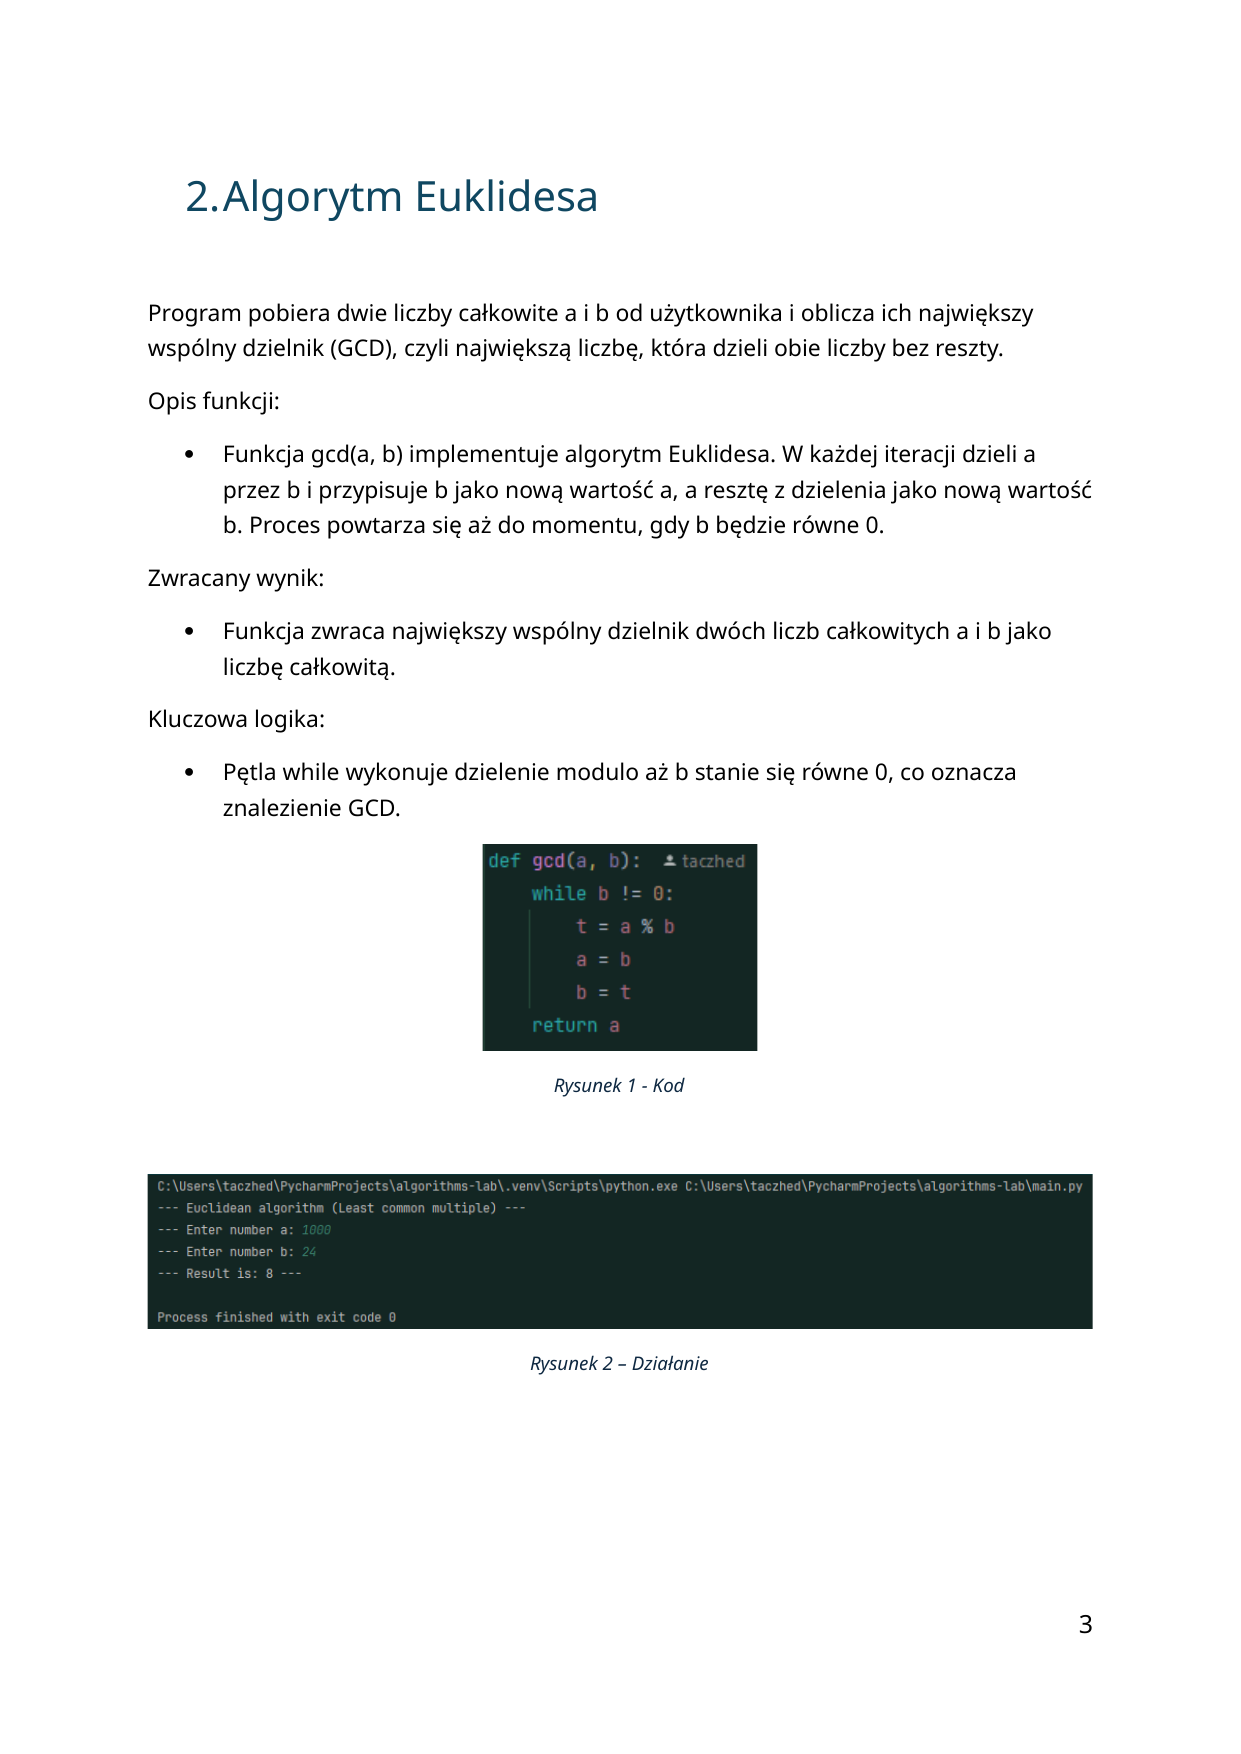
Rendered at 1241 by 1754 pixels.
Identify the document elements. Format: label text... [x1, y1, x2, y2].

text Zwracany wynik: [148, 562, 1093, 593]
list Funkcja zwraca największy wspólny dzielnik dwóch liczb całkowitych a i b jako liczbę całkowitą. [185, 615, 1093, 682]
text Opis funkcji: [148, 385, 1093, 416]
list Pętla while wykonuje dzielenie modulo aż b stanie się równe 0, co oznacza znalezienie GCD. [185, 756, 1093, 823]
text Rysunek 1 - Kod [148, 1072, 1093, 1098]
text Program pobiera dwie liczby całkowite a i b od użytkownika i oblicza ich największy wspólny dzielnik (GCD), czyli największą liczbę, która dzieli obie liczby bez reszty. [148, 296, 1093, 364]
text Kluczowa logika: [148, 703, 1093, 734]
list Algorytm Euklidesa [185, 167, 1093, 224]
list Funkcja gcd(a, b) implementuje algorytm Euklidesa. W każdej iteracji dzieli a przez b i przypisuje b jako nową wartość a, a resztę z dzielenia jako nową wartość b. Proces powtarza się aż do momentu, gdy b będzie równe 0. [185, 438, 1093, 541]
text Rysunek 2 – Działanie [148, 1350, 1093, 1376]
